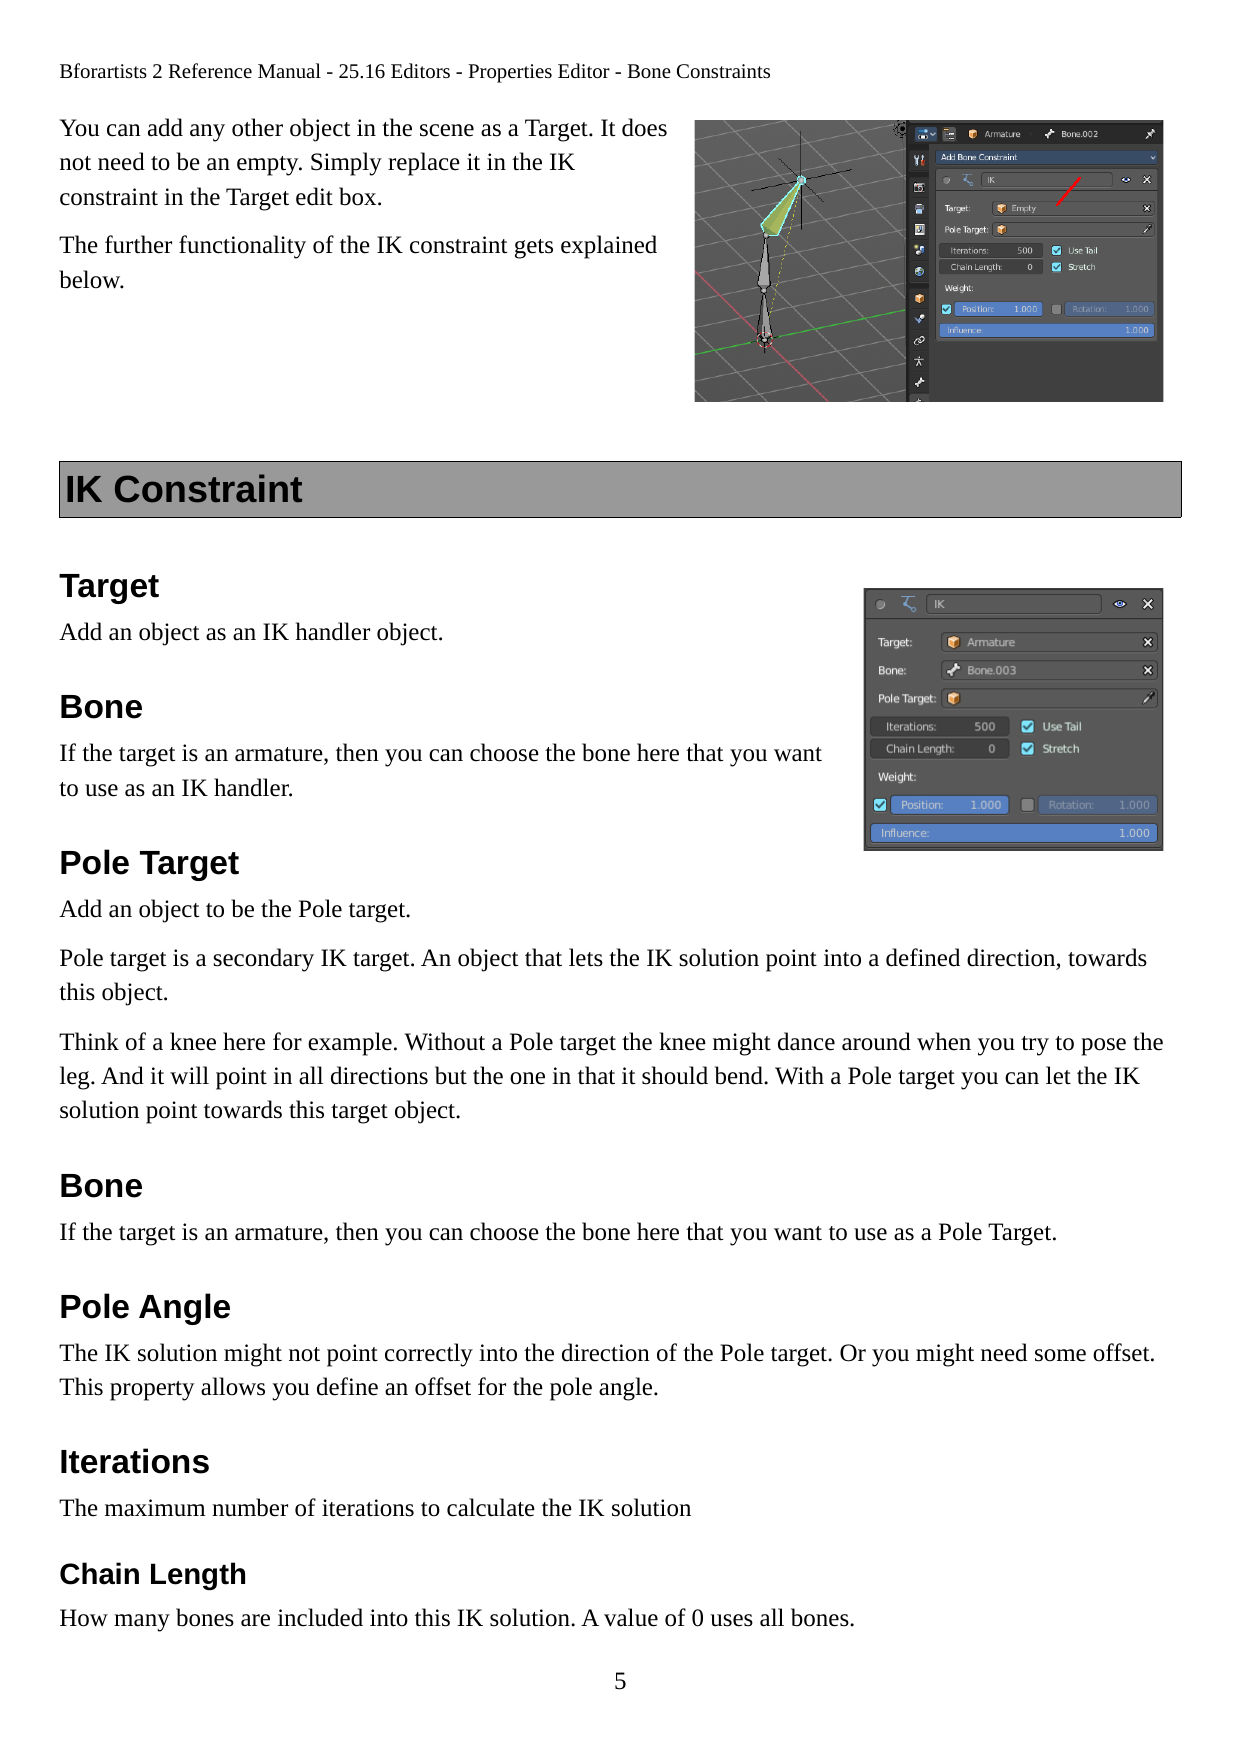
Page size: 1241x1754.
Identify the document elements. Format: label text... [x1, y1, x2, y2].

subtitle Iterations [59, 1442, 1181, 1481]
subtitle Pole Target [59, 843, 1181, 881]
text How many bones are included into this IK solution. A value of 0 uses all bones. [59, 1603, 1181, 1632]
text You can add any other object in the scene as a Target. It does not need to be an empty. Simply replace it in the IK constraint in the Target edit box. [59, 113, 1181, 210]
text Think of a knee here for example. Without a Pole target the knee might dance around when you try to pose the leg. And it will point in all directions but the one in that it should bend. With a Pole target you can let the IK solution point towards this target object. [59, 1027, 1181, 1124]
table_header IK Constraint [60, 462, 1181, 517]
subtitle Bone [59, 687, 863, 726]
text If the target is an armature, then you can choose the bone here that you want to use as an IK handler. [59, 738, 863, 802]
subtitle Target [59, 566, 1181, 605]
text Add an object to be the Pole target. [59, 894, 1181, 923]
subtitle Bone [59, 1165, 1181, 1204]
text Pole target is a secondary IK target. An object that lets the IK solution point into a defined direction, towards this object. [59, 943, 1181, 1006]
subtitle Chain Length [59, 1557, 1181, 1591]
text The further functionality of the IK constraint gets explained below. [59, 231, 694, 294]
subtitle Pole Angle [59, 1286, 1181, 1325]
picture [694, 120, 1164, 402]
subtitle [1164, 687, 1181, 726]
text Add an object as an IK handler object. [59, 617, 863, 646]
text The IK solution might not point correctly into the direction of the Pole target. Or you might need some offset. This property allows you define an offset for the pole angle. [59, 1338, 1181, 1401]
text If the target is an armature, then you can choose the bone here that you want to use as a Pole Target. [59, 1217, 1181, 1245]
text The maximum number of iterations to calculate the IK solution [59, 1493, 1181, 1522]
picture [863, 588, 1164, 851]
